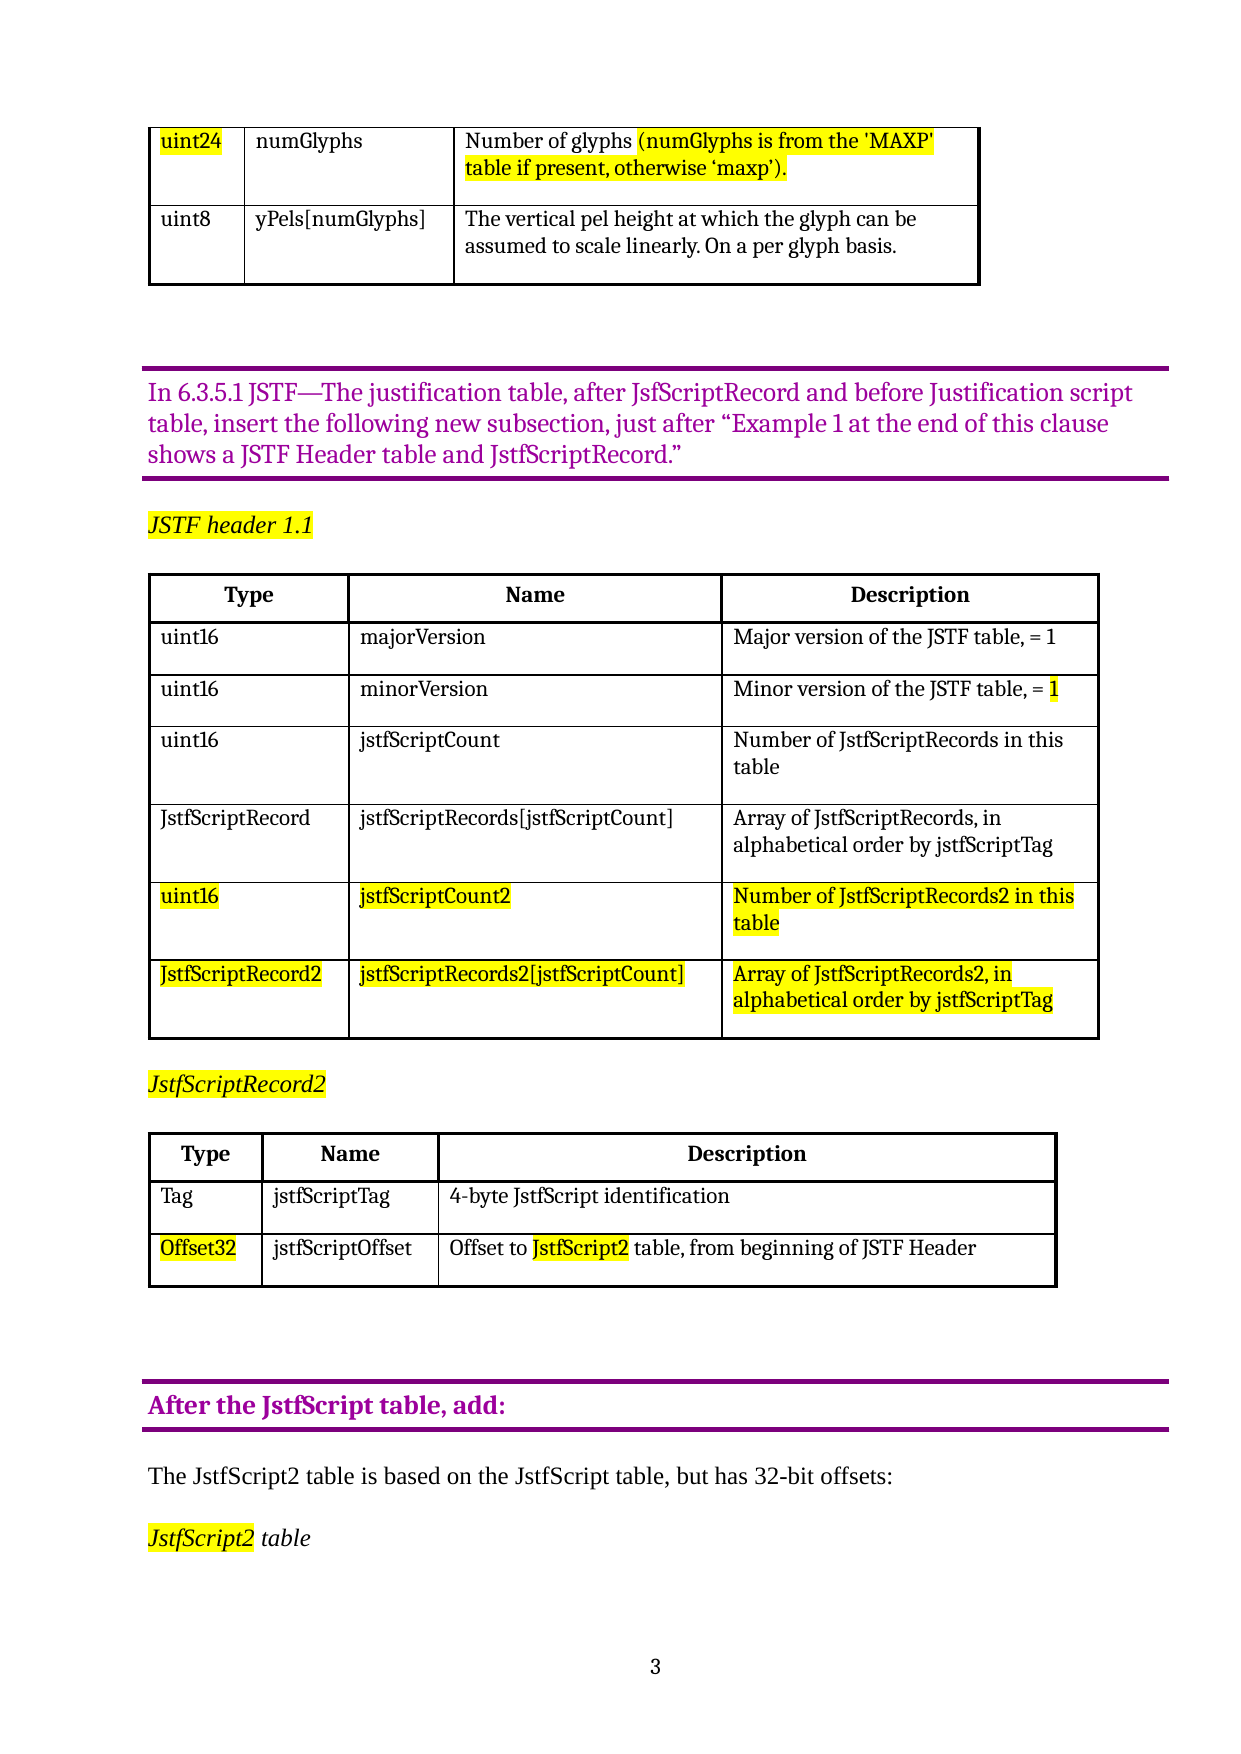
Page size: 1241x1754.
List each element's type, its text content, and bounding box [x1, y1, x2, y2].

table_cell Minor version of the JSTF table, = 1 [723, 676, 1097, 726]
table_cell uint16 [151, 727, 348, 803]
text In 6.3.5.1 JSTF—The justification table, after JsfScriptRecord and before Justification script table, insert the following new subsection, just after “Example 1 at the end of this clause shows a JSTF Header table and JstfScriptRecord.” [142, 371, 1169, 476]
table_cell majorVersion [350, 624, 721, 674]
table_cell Array of JstfScriptRecords, in alphabetical order by jstfScriptTag [723, 805, 1097, 881]
table_cell uint8 [151, 206, 244, 283]
table_cell jstfScriptTag [263, 1183, 438, 1233]
table_cell jstfScriptRecords[jstfScriptCount] [350, 805, 721, 881]
table_cell uint16 [151, 883, 348, 959]
table_cell jstfScriptCount2 [350, 883, 721, 959]
table_cell Number of JstfScriptRecords2 in this table [723, 883, 1097, 959]
table_cell minorVersion [350, 676, 721, 726]
table_cell uint16 [151, 676, 348, 726]
text The JstfScript2 table is based on the JstfScript table, but has 32-bit offsets: [148, 1461, 1163, 1490]
table_cell Offset to JstfScript2 table, from beginning of JSTF Header [439, 1235, 1054, 1285]
text After the JstfScript table, add: [142, 1384, 1169, 1427]
table_header Name [264, 1135, 437, 1180]
table_cell jstfScriptRecords2[jstfScriptCount] [350, 961, 721, 1037]
table_cell JstfScriptRecord2 [151, 961, 348, 1037]
table_cell yPels[numGlyphs] [245, 206, 453, 283]
table_cell Number of glyphs (numGlyphs is from the 'MAXP' table if present, otherwise ‘maxp’). [455, 128, 977, 205]
table_header Name [350, 576, 720, 621]
table_cell numGlyphs [245, 128, 453, 205]
table_header Type [151, 576, 347, 621]
table_header Description [440, 1135, 1054, 1180]
table_cell Major version of the JSTF table, = 1 [723, 624, 1097, 674]
text JSTF header 1.1 [148, 511, 1163, 539]
table_header Description [723, 576, 1097, 621]
table_header Type [151, 1135, 261, 1180]
table_cell jstfScriptOffset [263, 1235, 438, 1285]
table_cell 4-byte JstfScript identification [439, 1183, 1054, 1233]
table_cell JstfScriptRecord [151, 805, 348, 881]
text JstfScript2 table [148, 1523, 1163, 1552]
table_cell Offset32 [151, 1235, 261, 1285]
table_cell jstfScriptCount [350, 727, 721, 803]
table_cell uint16 [151, 624, 348, 674]
table_cell Number of JstfScriptRecords in this table [723, 727, 1097, 803]
table_cell Array of JstfScriptRecords2, in alphabetical order by jstfScriptTag [723, 961, 1097, 1037]
table_cell uint24 [151, 128, 244, 205]
table_cell Tag [151, 1183, 261, 1233]
text JstfScriptRecord2 [148, 1069, 1163, 1098]
table_cell The vertical pel height at which the glyph can be assumed to scale linearly. On a per glyph basis. [455, 206, 977, 283]
